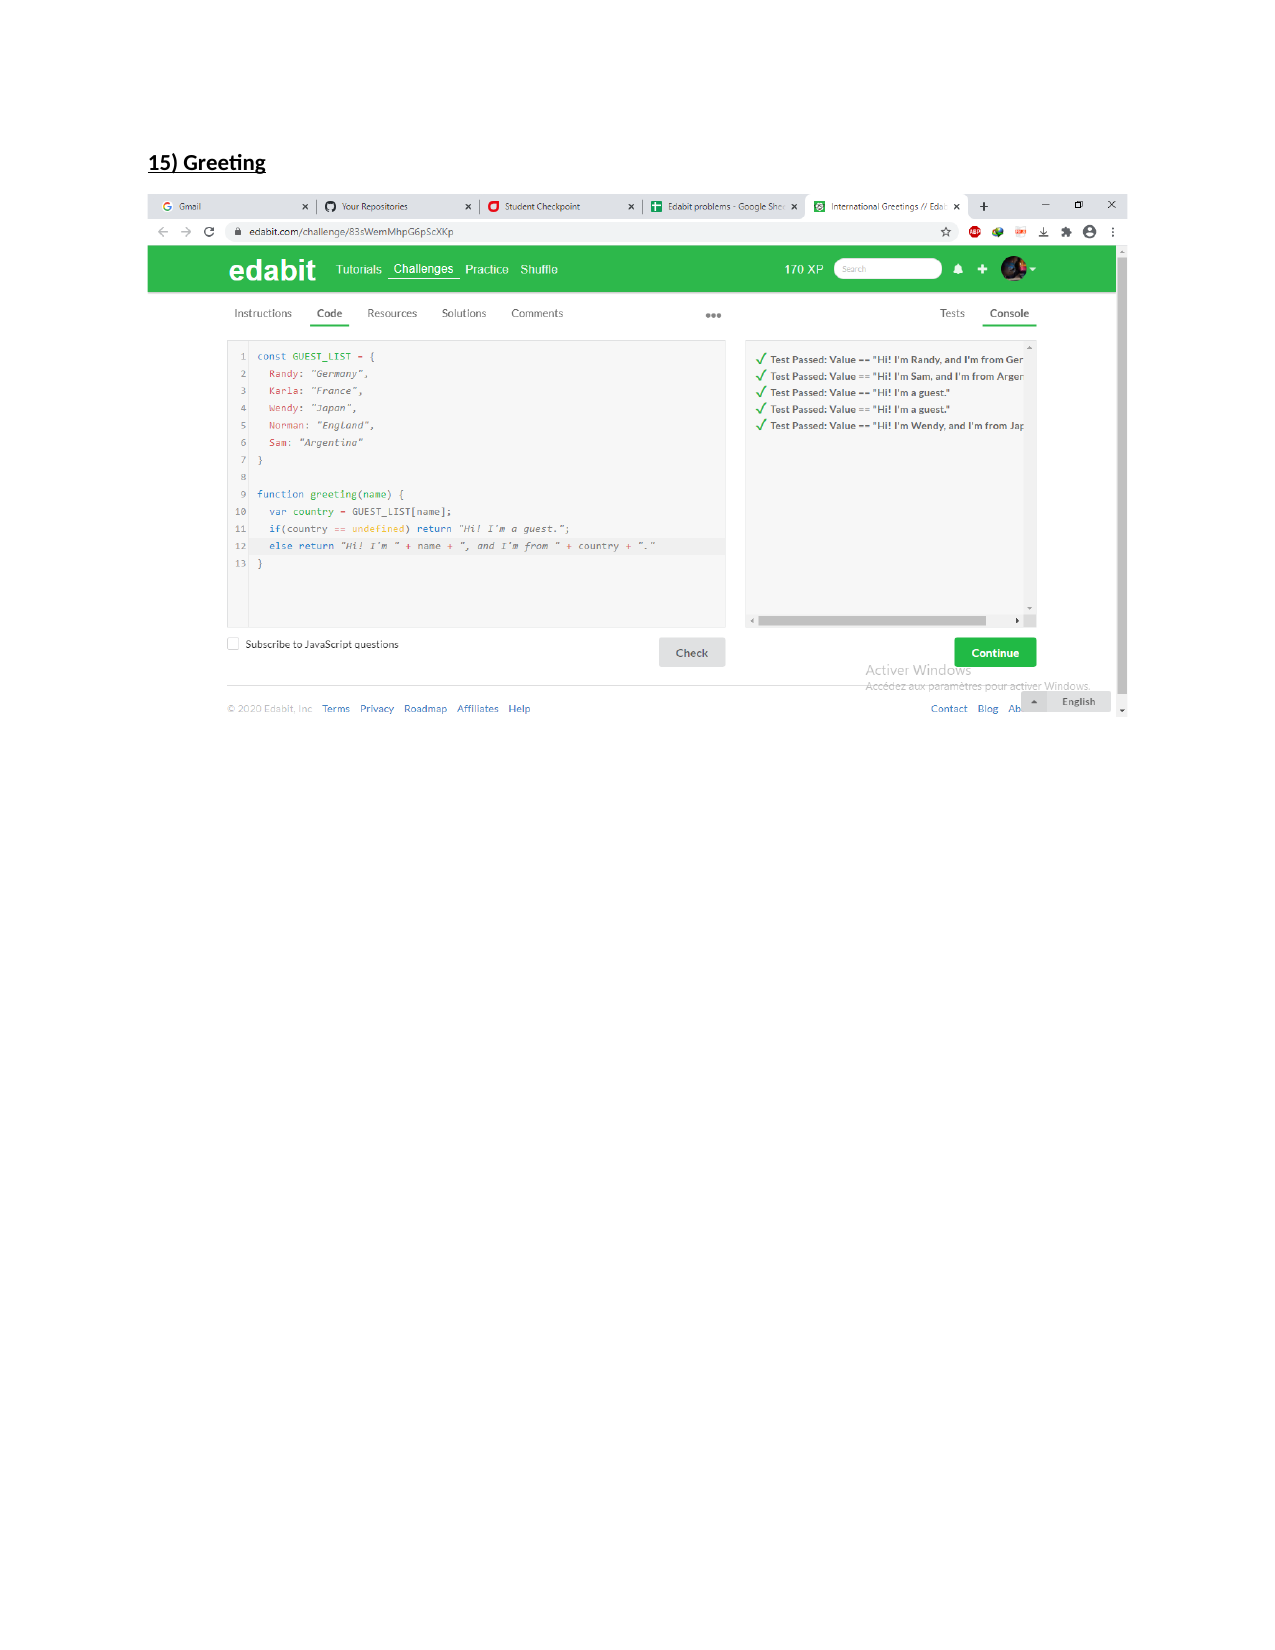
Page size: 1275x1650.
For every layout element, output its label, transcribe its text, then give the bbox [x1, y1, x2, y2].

text 15) Greeting [148, 148, 1127, 176]
